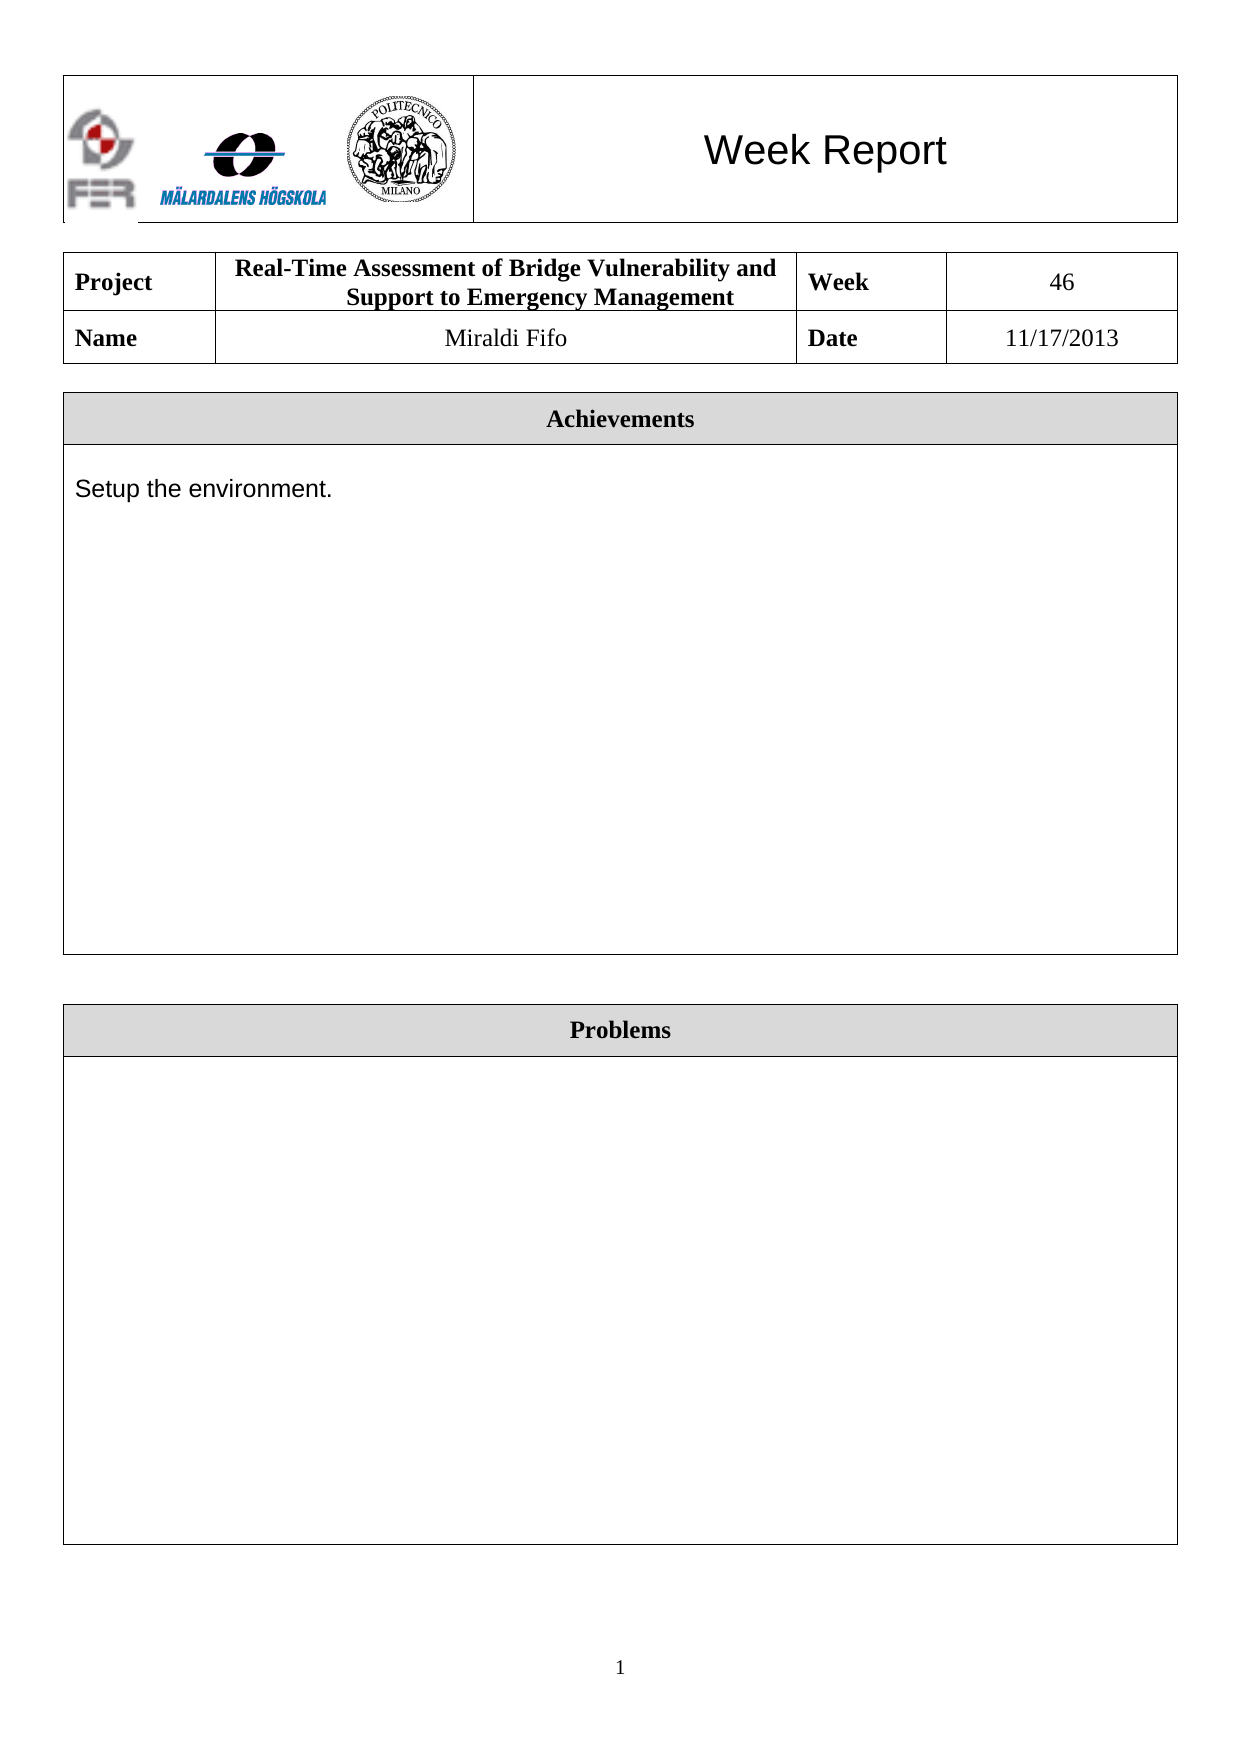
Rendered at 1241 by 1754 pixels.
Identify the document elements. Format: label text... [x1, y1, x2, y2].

table_cell Name [64, 311, 215, 362]
picture [347, 96, 457, 202]
table_cell [63, 223, 215, 252]
table_cell [712, 223, 946, 252]
table_cell [215, 223, 712, 252]
table_header Week Report [474, 76, 1177, 222]
picture [66, 95, 137, 223]
table_cell Setup the environment. [64, 445, 1177, 954]
table_cell Project [64, 253, 215, 310]
picture [160, 133, 326, 205]
table_header Problems [64, 1005, 1177, 1056]
table_cell 11/17/2013 [947, 311, 1177, 362]
table_cell 46 [947, 253, 1177, 310]
table_cell Real-Time Assessment of Bridge Vulnerability and Support to Emergency Management [216, 253, 796, 310]
table_cell Miraldi Fifo [216, 311, 796, 362]
table_header [64, 76, 473, 224]
table_cell [64, 1057, 1177, 1544]
table_cell Achievements [64, 393, 1177, 444]
table_cell [946, 223, 1177, 252]
table_cell Week [797, 253, 946, 310]
table_cell [63, 364, 1177, 392]
table_cell Date [797, 311, 946, 362]
